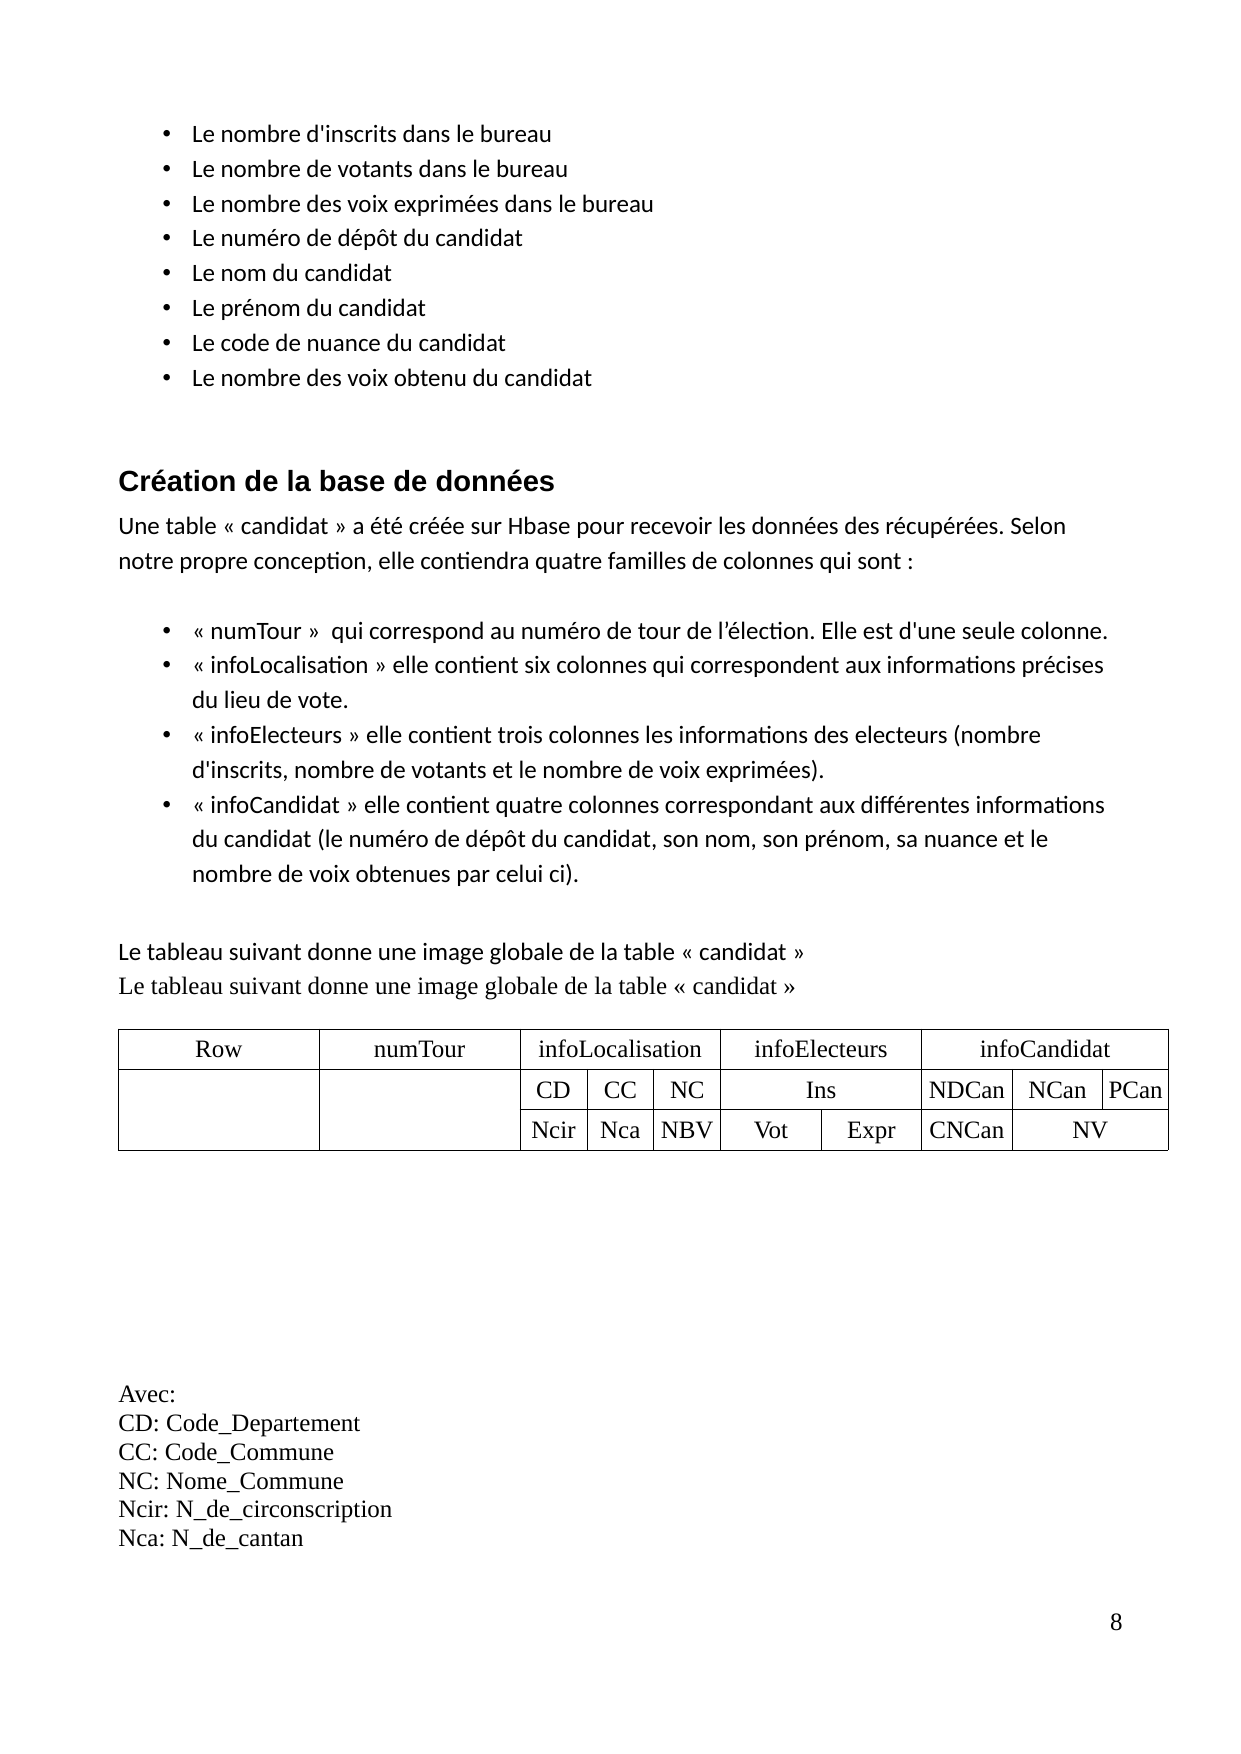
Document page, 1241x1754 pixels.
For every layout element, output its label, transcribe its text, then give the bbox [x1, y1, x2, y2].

text NC: Nome_Commune [118, 1466, 1122, 1494]
text Ncir: N_de_circonscription [118, 1494, 1122, 1523]
list « infoLocalisation » elle contient six colonnes qui correspondent aux informations précises du lieu de vote. [162, 650, 1122, 715]
table_cell Ncir [521, 1110, 587, 1149]
list « infoElecteurs » elle contient trois colonnes les informations des electeurs (nombre d'inscrits, nombre de votants et le nombre de voix exprimées). [162, 719, 1122, 784]
text Le tableau suivant donne une image globale de la table « candidat » [118, 936, 1122, 967]
list Le numéro de dépôt du candidat [162, 222, 1122, 253]
list Le prénom du candidat [162, 292, 1122, 323]
table_cell [119, 1070, 319, 1149]
text Avec: [118, 1379, 1122, 1408]
list Le code de nuance du candidat [162, 327, 1122, 357]
table_cell Ins [721, 1070, 921, 1109]
text Le tableau suivant donne une image globale de la table « candidat » [118, 971, 1122, 1000]
table_cell Expr [822, 1110, 921, 1149]
list Le nom du candidat [162, 257, 1122, 288]
text Une table « candidat » a été créée sur Hbase pour recevoir les données des récupérées. Selon notre propre conception, elle contiendra quatre familles de colonnes qui sont : [118, 511, 1122, 576]
subtitle Création de la base de données [118, 464, 1122, 498]
table_cell CC [588, 1070, 653, 1109]
table_header infoCandidat [922, 1030, 1168, 1069]
text CC: Code_Commune [118, 1437, 1122, 1466]
table_header numTour [320, 1030, 520, 1069]
table_cell [320, 1070, 520, 1149]
table_cell NV [1013, 1110, 1168, 1149]
list Le nombre des voix obtenu du candidat [162, 362, 1122, 392]
list Le nombre des voix exprimées dans le bureau [162, 188, 1122, 218]
table_cell Vot [721, 1110, 821, 1149]
list Le nombre de votants dans le bureau [162, 153, 1122, 183]
text CD: Code_Departement [118, 1408, 1122, 1437]
table_cell NBV [654, 1110, 720, 1149]
table_cell Nca [588, 1110, 653, 1149]
list « numTour » qui correspond au numéro de tour de l’élection. Elle est d'une seule colonne. [162, 615, 1122, 645]
table_header infoElecteurs [721, 1030, 921, 1069]
table_header infoLocalisation [521, 1030, 720, 1069]
table_cell NCan [1013, 1070, 1102, 1109]
table_cell CNCan [922, 1110, 1012, 1149]
table_cell CD [521, 1070, 587, 1109]
text Nca: N_de_cantan [118, 1523, 1122, 1552]
table_header Row [119, 1030, 319, 1069]
list Le nombre d'inscrits dans le bureau [162, 118, 1122, 149]
list « infoCandidat » elle contient quatre colonnes correspondant aux différentes informations du candidat (le numéro de dépôt du candidat, son nom, son prénom, sa nuance et le nombre de voix obtenues par celui ci). [162, 789, 1122, 889]
table_cell PCan [1103, 1070, 1168, 1109]
table_cell NDCan [922, 1070, 1012, 1109]
table_cell NC [654, 1070, 720, 1109]
